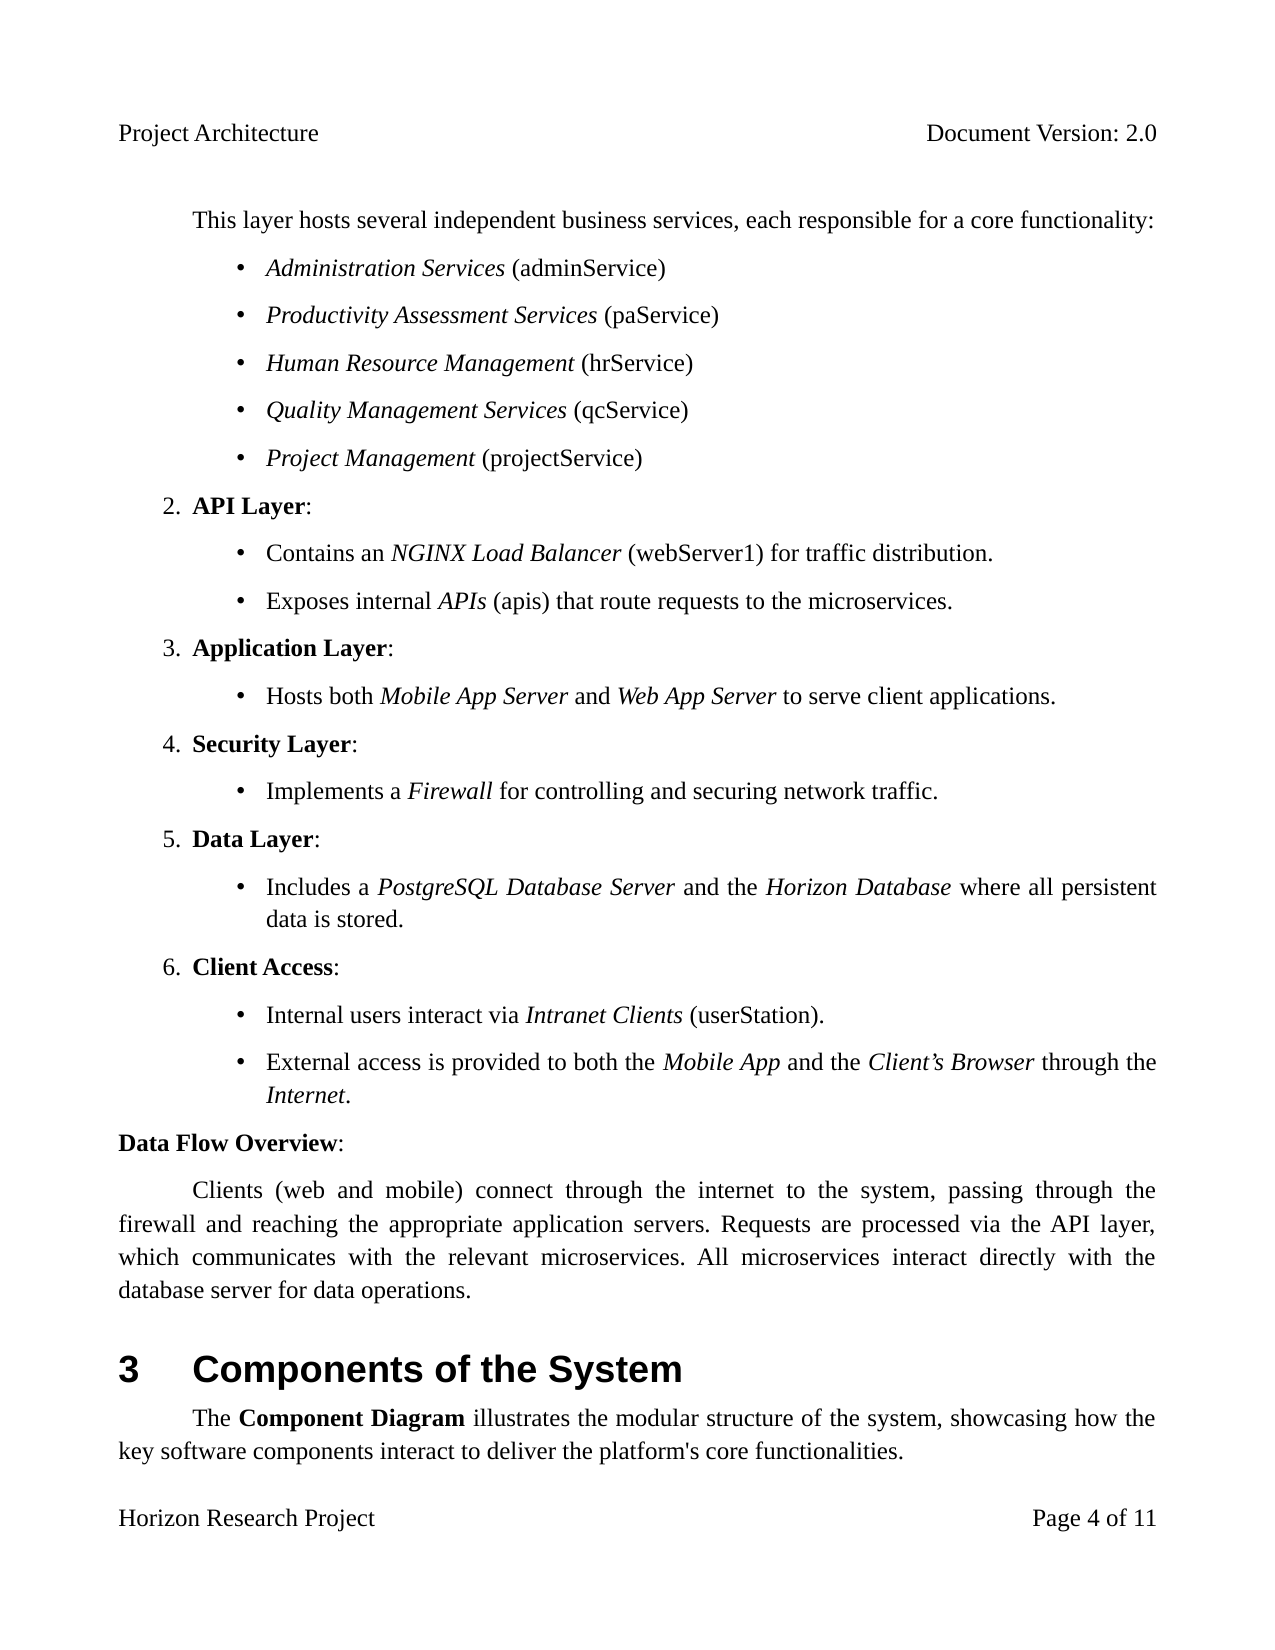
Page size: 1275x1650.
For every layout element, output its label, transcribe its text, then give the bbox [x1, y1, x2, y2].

text Clients (web and mobile) connect through the internet to the system, passing through the firewall and reaching the appropriate application servers. Requests are processed via the API layer, which communicates with the relevant microservices. All microservices interact directly with the database server for data operations. [118, 1176, 1157, 1303]
list Human Resource Management (hrService) [236, 348, 1157, 377]
list Productivity Assessment Services (paService) [236, 300, 1157, 329]
list Client Access: [162, 952, 1157, 981]
list Data Layer: [162, 824, 1157, 853]
list External access is provided to both the Mobile App and the Client’s Browser through the Internet. [236, 1047, 1157, 1109]
list This layer hosts several independent business services, each responsible for a core functionality: [162, 205, 1157, 234]
list Hosts both Mobile App Server and Web App Server to serve client applications. [236, 681, 1157, 710]
list Administration Services (adminService) [236, 253, 1157, 281]
text Data Flow Overview: [118, 1128, 1157, 1157]
list Quality Management Services (qcService) [236, 396, 1157, 424]
subtitle Components of the System [118, 1347, 1157, 1391]
list API Layer: [162, 491, 1157, 519]
text The Component Diagram illustrates the modular structure of the system, showcasing how the key software components interact to deliver the platform's core functionalities. [118, 1403, 1157, 1465]
list Contains an NGINX Load Balancer (webServer1) for traffic distribution. [236, 538, 1157, 567]
list Application Layer: [162, 633, 1157, 662]
list Includes a PostgreSQL Database Server and the Horizon Database where all persistent data is stored. [236, 872, 1157, 933]
list Implements a Firewall for controlling and securing network traffic. [236, 776, 1157, 805]
list Internal users interact via Intranet Clients (userStation). [236, 1000, 1157, 1028]
list Security Layer: [162, 729, 1157, 757]
list Project Management (projectService) [236, 443, 1157, 472]
list Exposes internal APIs (apis) that route requests to the microservices. [236, 586, 1157, 615]
